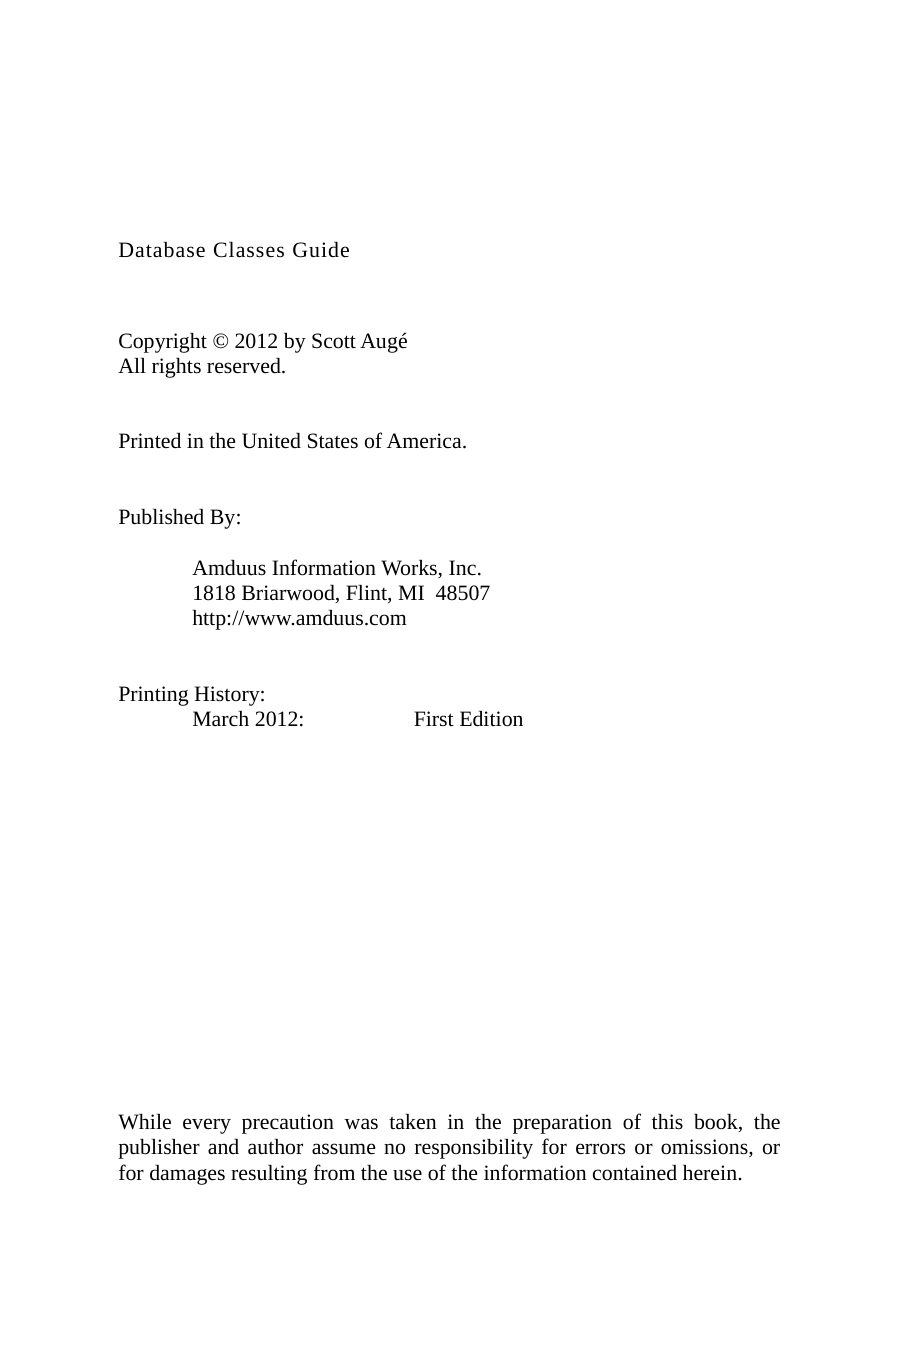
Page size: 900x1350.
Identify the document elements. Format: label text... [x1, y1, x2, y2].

text Copyright © 2012 by Scott Augé [118, 328, 782, 353]
text http://www.amduus.com [192, 605, 782, 630]
text Printing History: [118, 681, 782, 706]
text 1818 Briarwood, Flint, MI 48507 [192, 580, 782, 605]
text Printed in the United States of America. [118, 428, 782, 454]
text All rights reserved. [118, 353, 782, 378]
text March 2012: First Edition [118, 706, 782, 731]
text Amduus Information Works, Inc. [192, 554, 782, 580]
text Database Classes Guide [118, 237, 782, 262]
text Published By: [118, 504, 782, 529]
text While every precaution was taken in the preparation of this book, the publisher and author assume no responsibility for errors or omissions, or for damages resulting from the use of the information contained herein. [118, 1109, 782, 1185]
